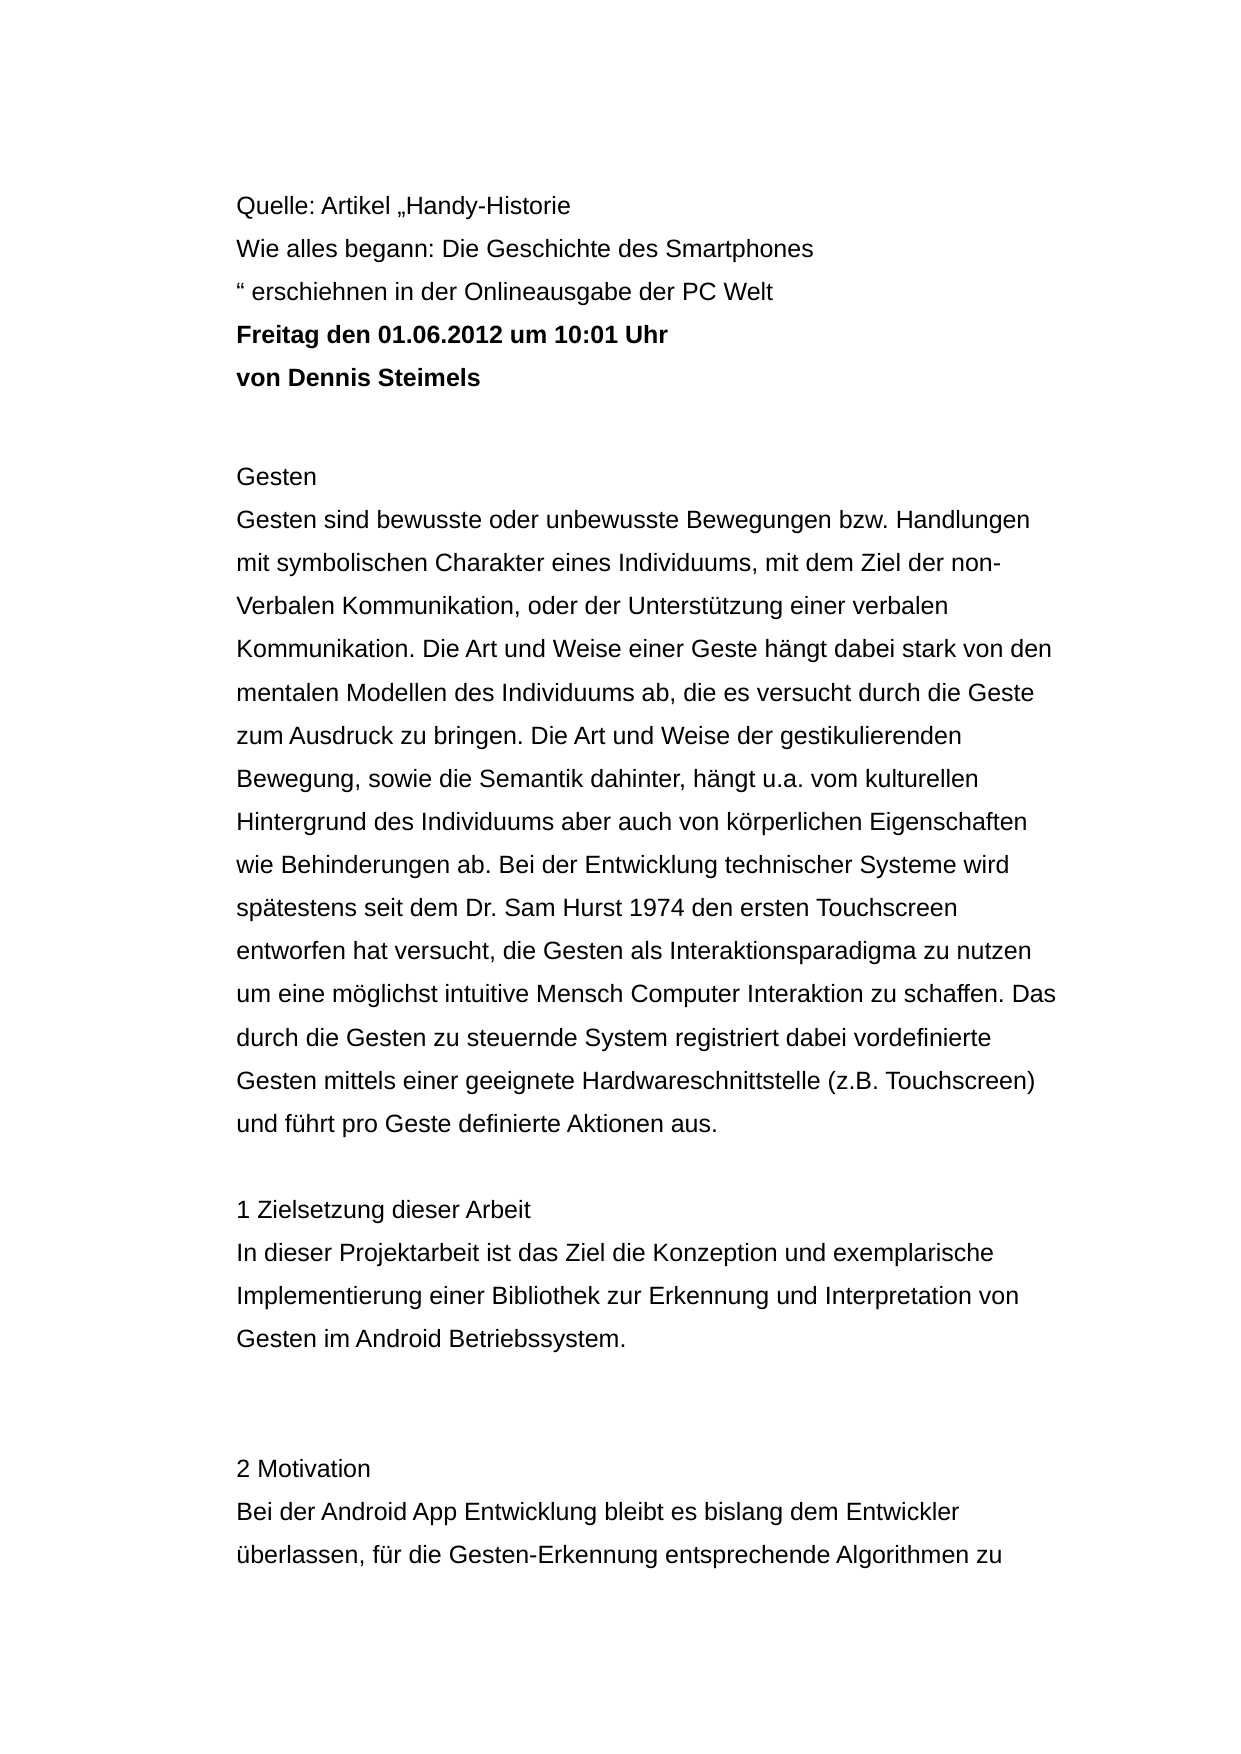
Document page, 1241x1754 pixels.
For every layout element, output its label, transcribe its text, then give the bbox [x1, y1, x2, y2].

text Quelle: Artikel „Handy-Historie [236, 191, 1063, 219]
text Wie alles begann: Die Geschichte des Smartphones [236, 234, 1063, 263]
text Freitag den 01.06.2012 um 10:01 Uhr [236, 320, 1063, 349]
text In dieser Projektarbeit ist das Ziel die Konzeption und exemplarische Implementierung einer Bibliothek zur Erkennung und Interpretation von Gesten im Android Betriebssystem. [236, 1238, 1063, 1353]
text 2 Motivation [236, 1454, 1063, 1483]
text von Dennis Steimels [236, 363, 1063, 392]
text Bei der Android App Entwicklung bleibt es bislang dem Entwickler überlassen, für die Gesten-Erkennung entsprechende Algorithmen zu [236, 1497, 1063, 1569]
text Gesten sind bewusste oder unbewusste Bewegungen bzw. Handlungen mit symbolischen Charakter eines Individuums, mit dem Ziel der non- Verbalen Kommunikation, oder der Unterstützung einer verbalen Kommunikation. Die Art und Weise einer Geste hängt dabei stark von den mentalen Modellen des Individuums ab, die es versucht durch die Geste zum Ausdruck zu bringen. Die Art und Weise der gestikulierenden Bewegung, sowie die Semantik dahinter, hängt u.a. vom kulturellen Hintergrund des Individuums aber auch von körperlichen Eigenschaften wie Behinderungen ab. Bei der Entwicklung technischer Systeme wird spätestens seit dem Dr. Sam Hurst 1974 den ersten Touchscreen entworfen hat versucht, die Gesten als Interaktionsparadigma zu nutzen um eine möglichst intuitive Mensch Computer Interaktion zu schaffen. Das durch die Gesten zu steuernde System registriert dabei vordefinierte Gesten mittels einer geeignete Hardwareschnittstelle (z.B. Touchscreen) und führt pro Geste definierte Aktionen aus. [236, 505, 1063, 1138]
text Gesten [236, 462, 1063, 491]
text 1 Zielsetzung dieser Arbeit [236, 1195, 1063, 1224]
text “ erschiehnen in der Onlineausgabe der PC Welt [236, 277, 1063, 306]
